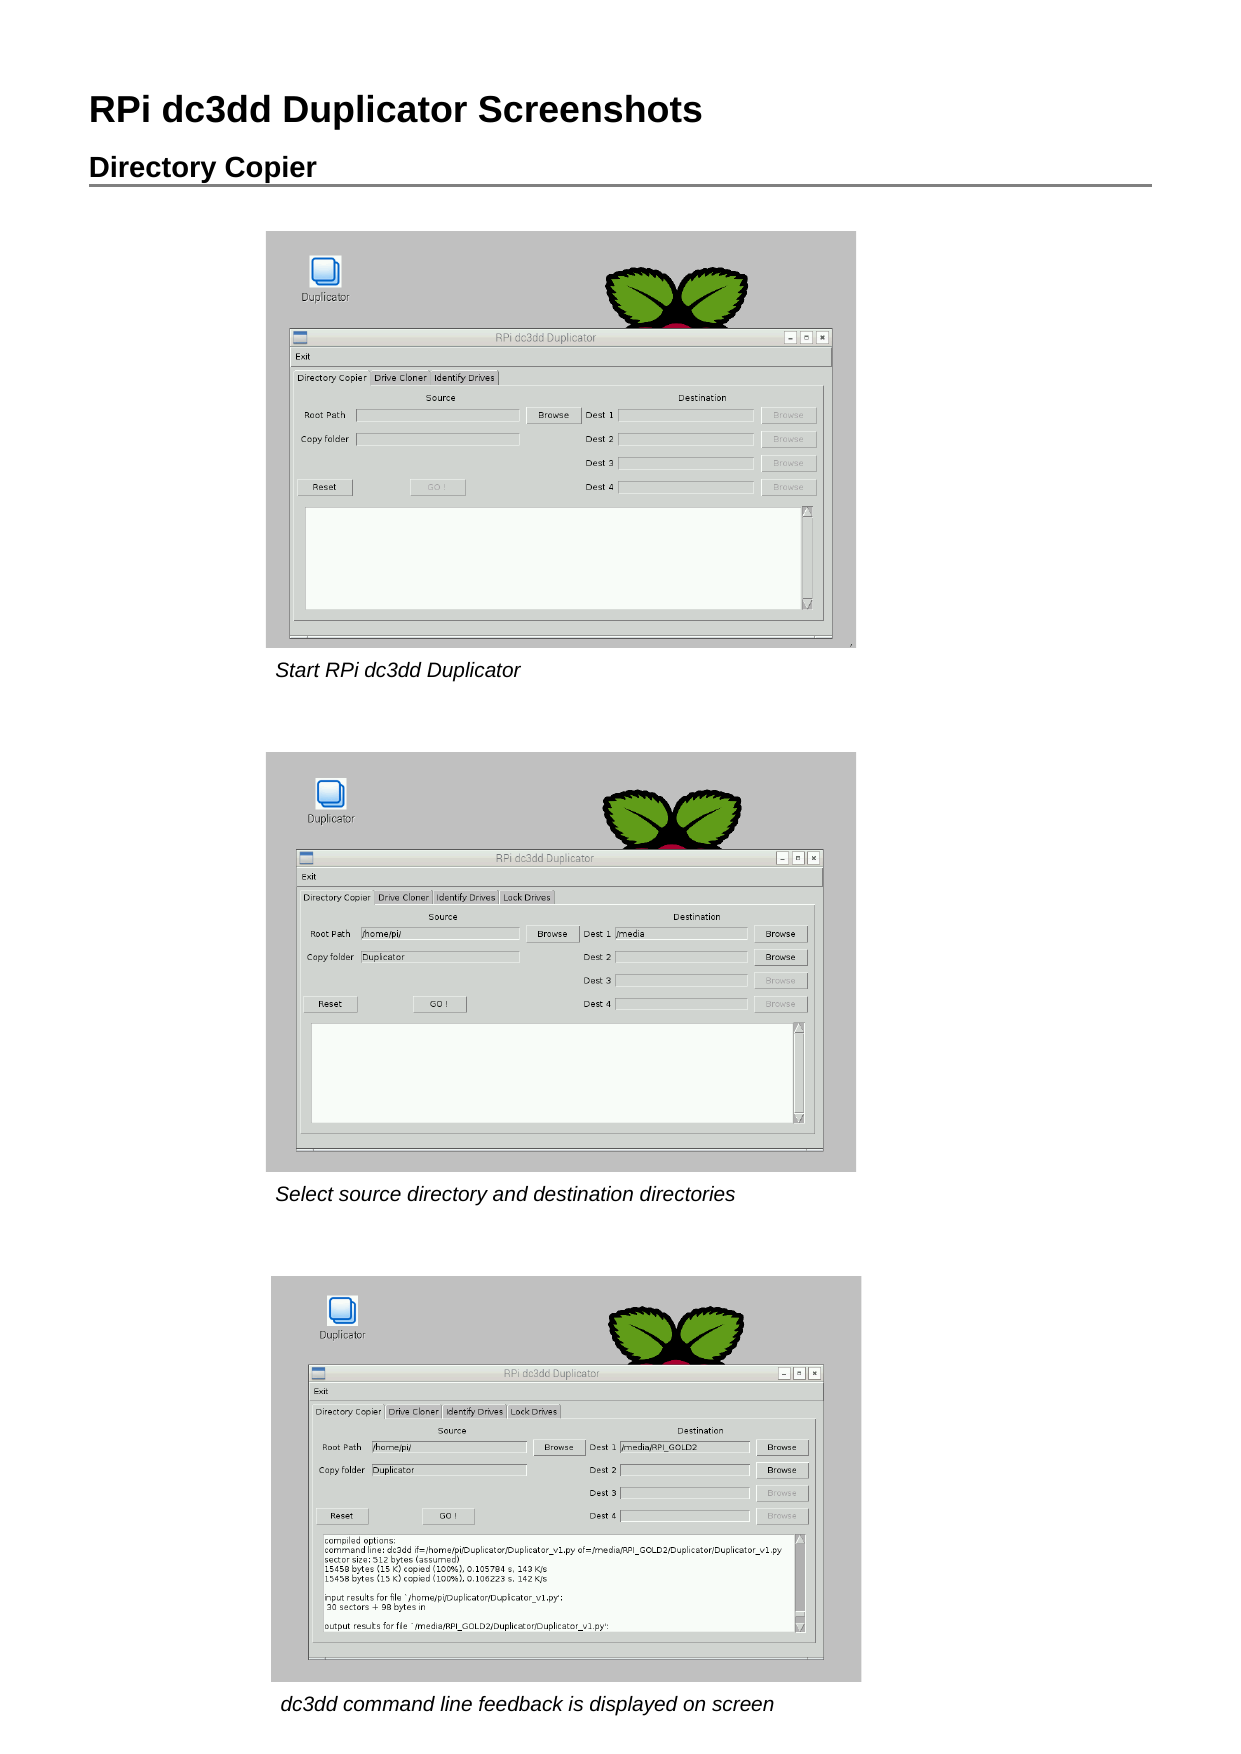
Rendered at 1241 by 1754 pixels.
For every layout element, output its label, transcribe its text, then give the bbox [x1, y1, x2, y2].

text dc3dd command line feedback is displayed on screen [280, 1682, 852, 1716]
text Select source directory and destination directories [275, 1172, 847, 1206]
picture [265, 231, 857, 648]
subtitle Directory Copier [88, 151, 1152, 187]
picture [265, 752, 857, 1172]
subtitle RPi dc3dd Duplicator Screenshots [88, 88, 1152, 130]
text Start RPi dc3dd Duplicator [275, 648, 847, 682]
picture [271, 1276, 862, 1682]
